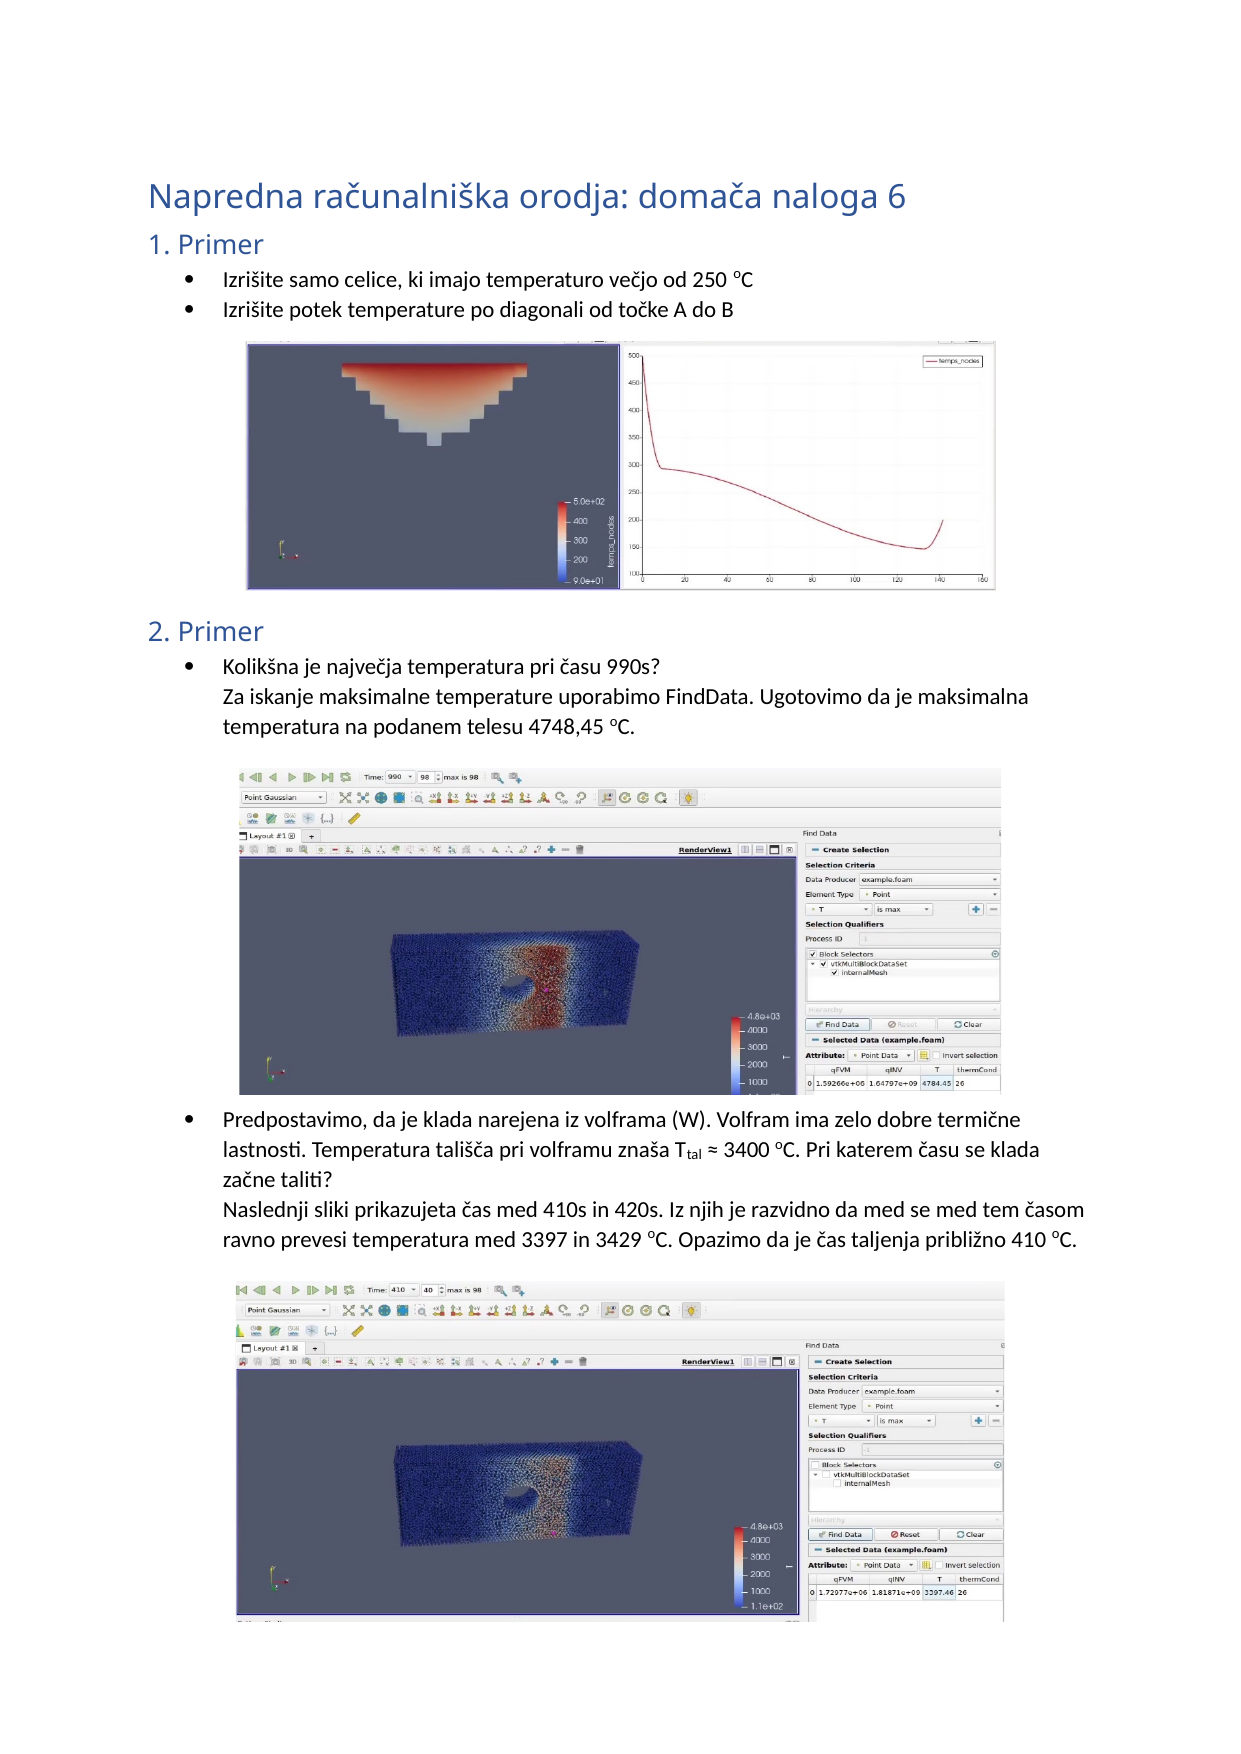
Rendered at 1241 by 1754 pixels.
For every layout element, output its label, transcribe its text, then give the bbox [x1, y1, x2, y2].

text Za iskanje maksimalne temperature uporabimo FindData. Ugotovimo da je maksimalna temperatura na podanem telesu 4748,45 oC. [223, 682, 1092, 740]
subtitle 2. Primer [148, 613, 1092, 650]
list Kolikšna je največja temperatura pri času 990s? [185, 652, 1092, 680]
text Naslednji sliki prikazujeta čas med 410s in 420s. Iz njih je razvidno da med se med tem časom ravno prevesi temperatura med 3397 in 3429 oC. Opazimo da je čas taljenja približno 410 oC. [223, 1195, 1092, 1253]
list Predpostavimo, da je klada narejena iz volframa (W). Volfram ima zelo dobre termične lastnosti. Temperatura tališča pri volframu znaša Ttal ≈ 3400 oC. Pri katerem času se klada začne taliti? [185, 1105, 1092, 1193]
list Izrišite samo celice, ki imajo temperaturo večjo od 250 oC [185, 265, 1092, 293]
subtitle 1. Primer [148, 225, 1092, 262]
subtitle Napredna računalniška orodja: domača naloga 6 [148, 173, 1092, 218]
list Izrišite potek temperature po diagonali od točke A do B [185, 295, 1092, 323]
